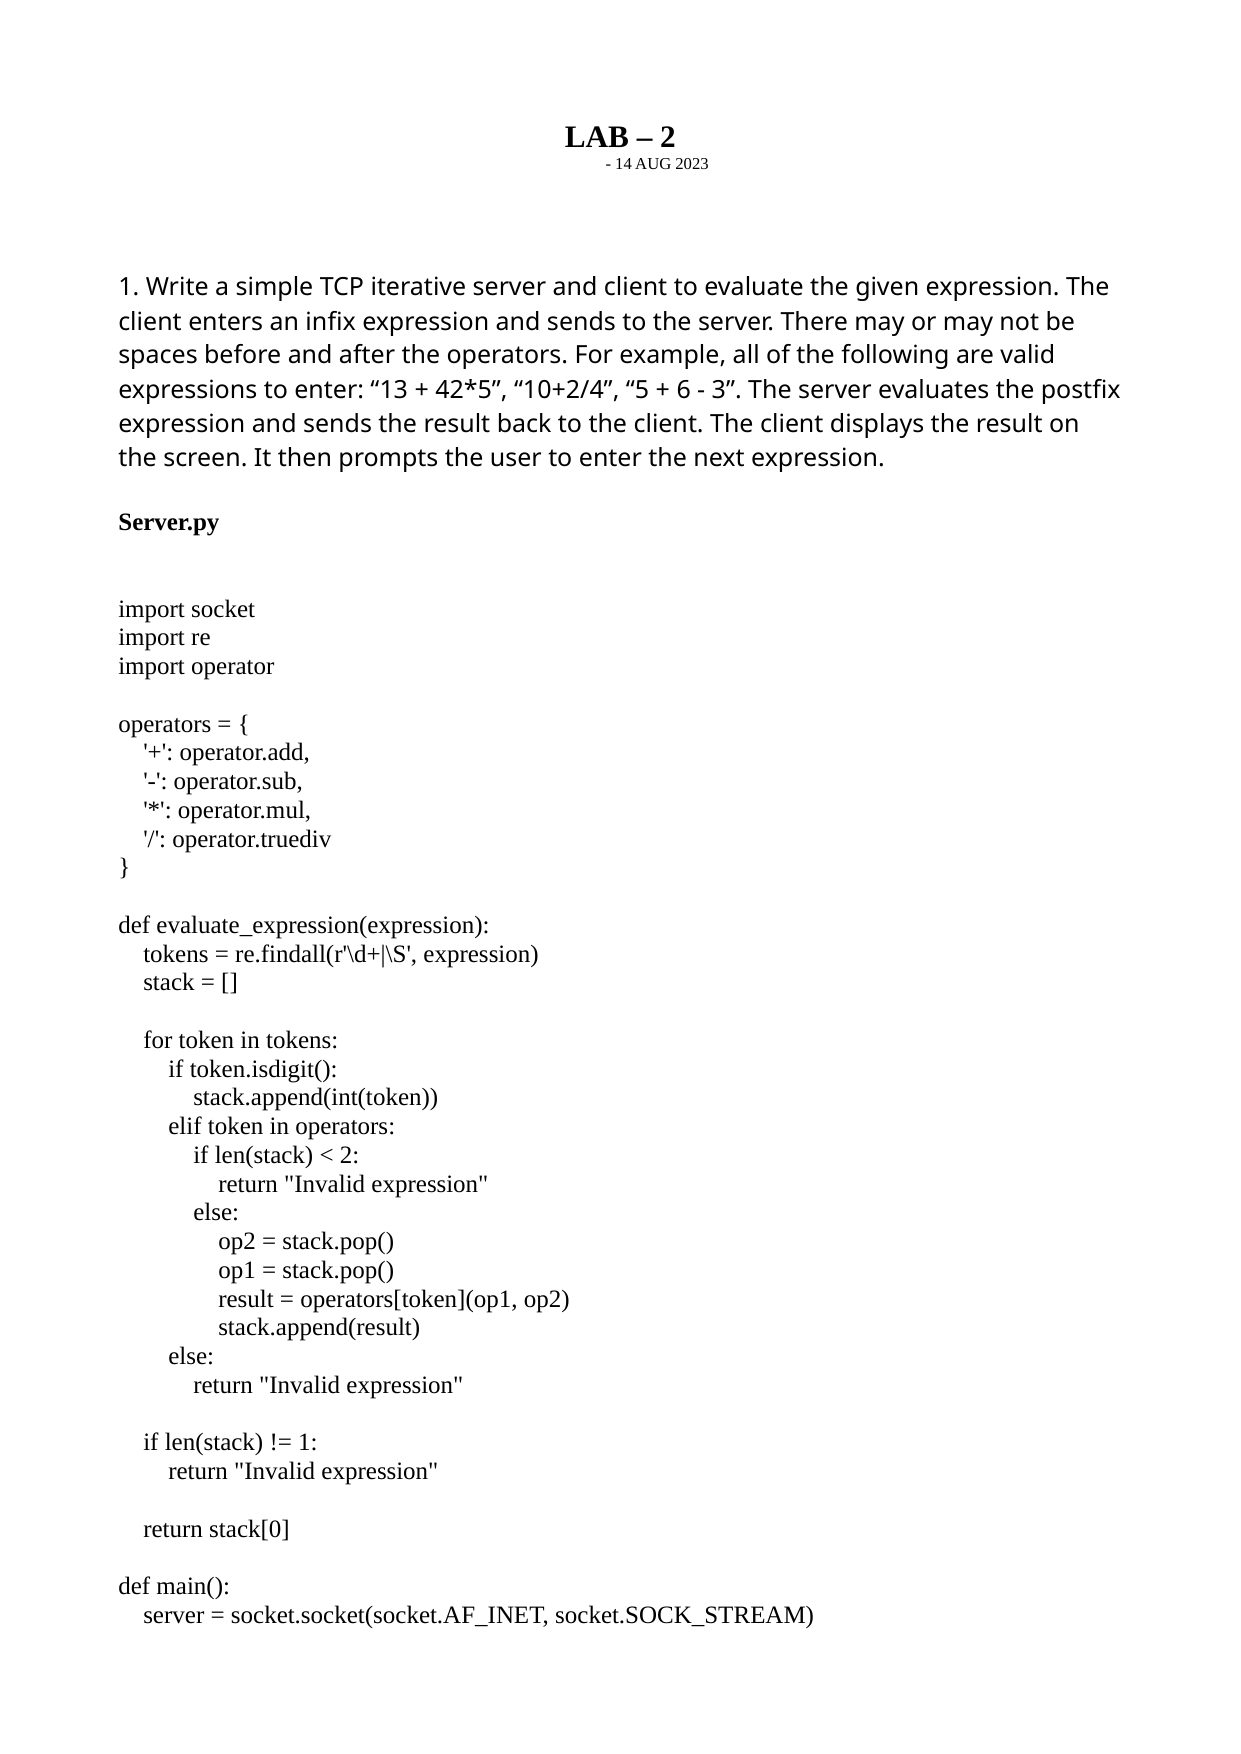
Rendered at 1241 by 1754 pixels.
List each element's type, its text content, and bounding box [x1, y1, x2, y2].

text def main(): [118, 1571, 1122, 1600]
text import operator [118, 651, 1122, 680]
text if len(stack) < 2: [118, 1140, 1122, 1169]
text '-': operator.sub, [118, 766, 1122, 795]
text for token in tokens: [118, 1025, 1122, 1054]
text - 14 AUG 2023 [118, 154, 1122, 173]
text Server.py [118, 507, 1122, 536]
text stack.append(result) [118, 1312, 1122, 1341]
text return stack[0] [118, 1514, 1122, 1542]
text else: [118, 1341, 1122, 1370]
text '*': operator.mul, [118, 795, 1122, 824]
text tokens = re.findall(r'\d+|\S', expression) [118, 939, 1122, 967]
text import socket [118, 594, 1122, 622]
text server = socket.socket(socket.AF_INET, socket.SOCK_STREAM) [118, 1600, 1122, 1629]
text '+': operator.add, [118, 737, 1122, 766]
text stack.append(int(token)) [118, 1082, 1122, 1111]
text } [118, 852, 1122, 881]
text if len(stack) != 1: [118, 1427, 1122, 1456]
text def evaluate_expression(expression): [118, 910, 1122, 939]
text elif token in operators: [118, 1111, 1122, 1140]
text return "Invalid expression" [118, 1370, 1122, 1399]
text result = operators[token](op1, op2) [118, 1284, 1122, 1312]
text stack = [] [118, 967, 1122, 996]
text operators = { [118, 709, 1122, 737]
text op1 = stack.pop() [118, 1255, 1122, 1284]
text if token.isdigit(): [118, 1054, 1122, 1082]
text return "Invalid expression" [118, 1456, 1122, 1485]
text else: [118, 1197, 1122, 1226]
text import re [118, 622, 1122, 651]
text LAB – 2 [118, 118, 1122, 154]
text return "Invalid expression" [118, 1169, 1122, 1197]
text 1. Write a simple TCP iterative server and client to evaluate the given expression. The client enters an infix expression and sends to the server. There may or may not be spaces before and after the operators. For example, all of the following are valid expressions to enter: “13 + 42*5”, “10+2/4”, “5 + 6 - 3”. The server evaluates the postfix expression and sends the result back to the client. The client displays the result on the screen. It then prompts the user to enter the next expression. [118, 269, 1122, 473]
text '/': operator.truediv [118, 824, 1122, 852]
text op2 = stack.pop() [118, 1226, 1122, 1255]
